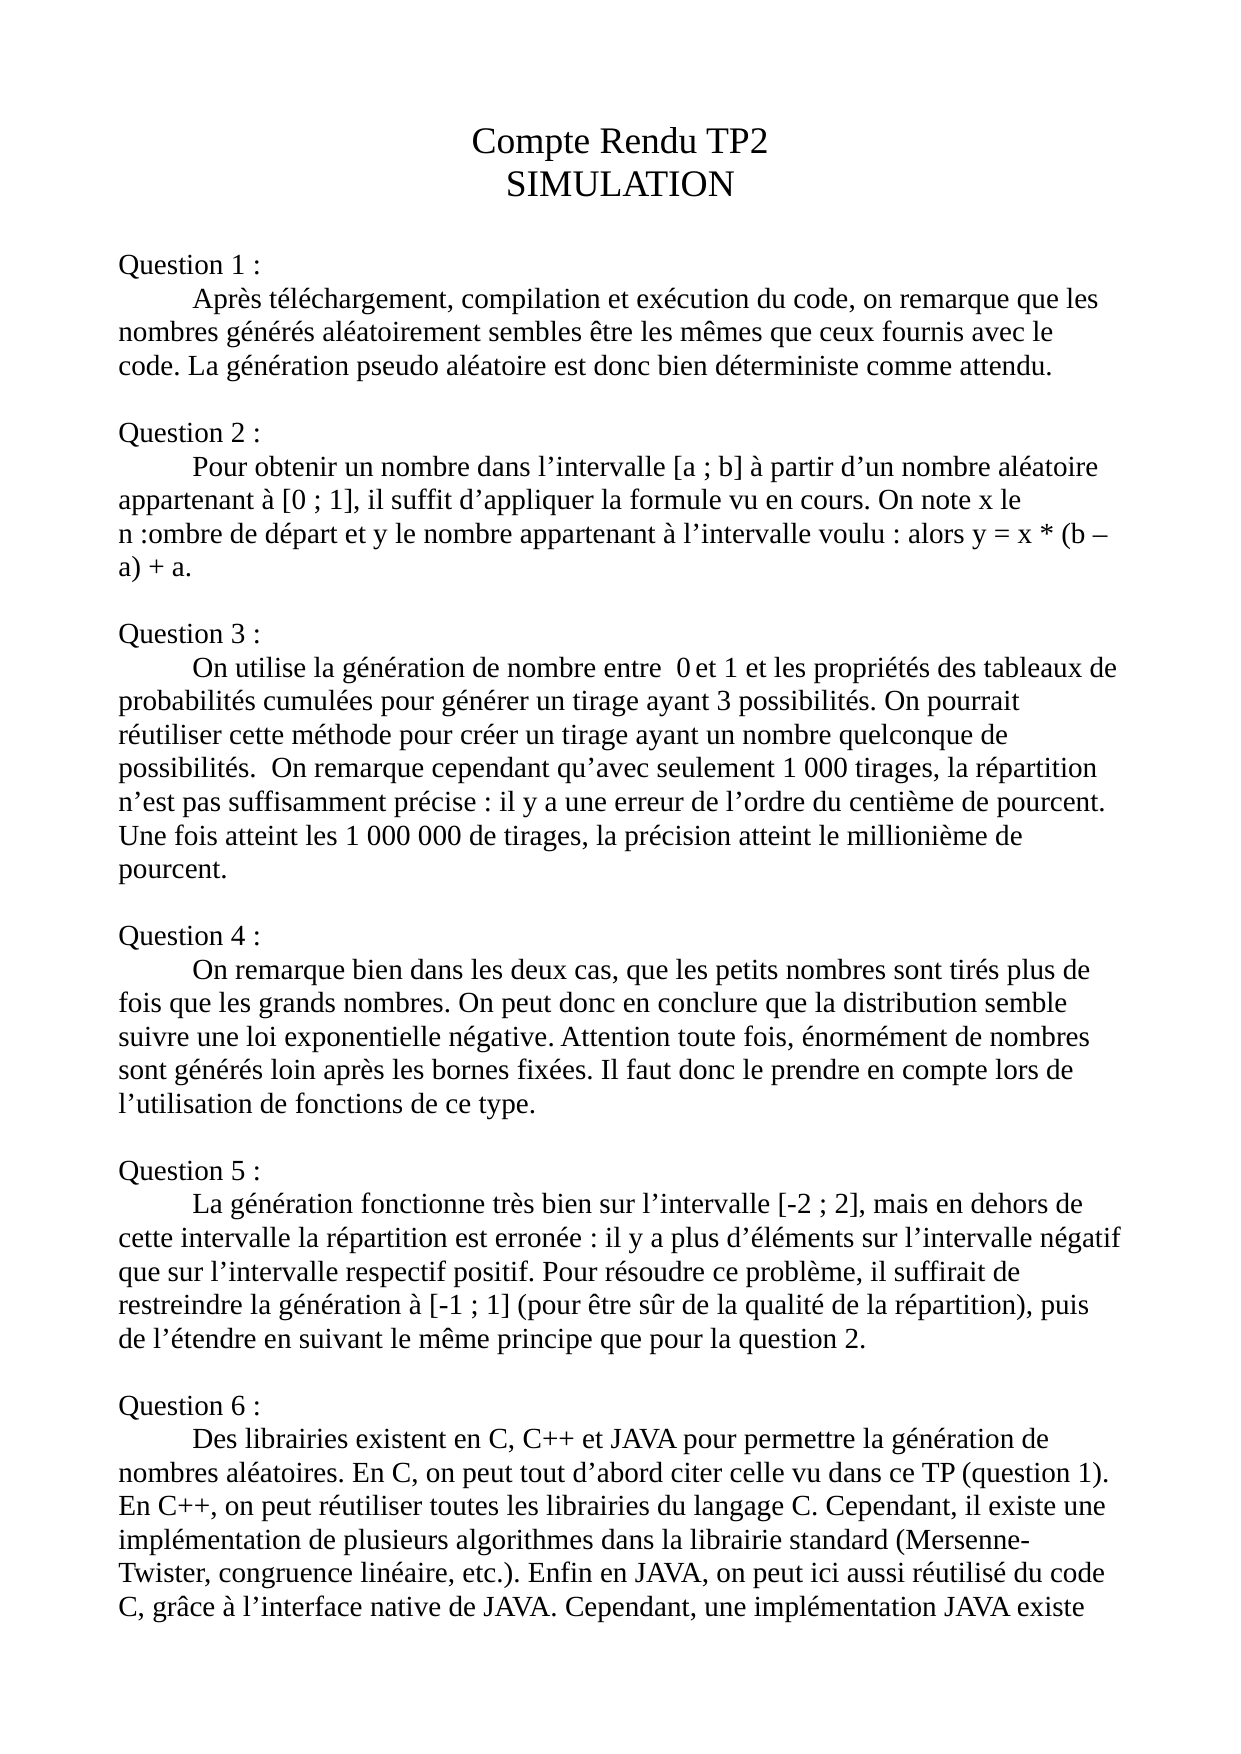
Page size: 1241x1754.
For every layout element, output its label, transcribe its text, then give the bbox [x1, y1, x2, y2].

text Pour obtenir un nombre dans l’intervalle [a ; b] à partir d’un nombre aléatoire appartenant à [0 ; 1], il suffit d’appliquer la formule vu en cours. On note x le n :ombre de départ et y le nombre appartenant à l’intervalle voulu : alors y = x * (b – a) + a. [118, 449, 1122, 583]
text Des librairies existent en C, C++ et JAVA pour permettre la génération de nombres aléatoires. En C, on peut tout d’abord citer celle vu dans ce TP (question 1). En C++, on peut réutiliser toutes les librairies du langage C. Cependant, il existe une implémentation de plusieurs algorithmes dans la librairie standard (Mersenne-Twister, congruence linéaire, etc.). Enfin en JAVA, on peut ici aussi réutilisé du code C, grâce à l’interface native de JAVA. Cependant, une implémentation JAVA existe [118, 1421, 1122, 1623]
text On remarque bien dans les deux cas, que les petits nombres sont tirés plus de fois que les grands nombres. On peut donc en conclure que la distribution semble suivre une loi exponentielle négative. Attention toute fois, énormément de nombres sont générés loin après les bornes fixées. Il faut donc le prendre en compte lors de l’utilisation de fonctions de ce type. [118, 952, 1122, 1119]
text On utilise la génération de nombre entre 0 et 1 et les propriétés des tableaux de probabilités cumulées pour générer un tirage ayant 3 possibilités. On pourrait réutiliser cette méthode pour créer un tirage ayant un nombre quelconque de possibilités. On remarque cependant qu’avec seulement 1 000 tirages, la répartition n’est pas suffisamment précise : il y a une erreur de l’ordre du centième de pourcent. Une fois atteint les 1 000 000 de tirages, la précision atteint le millionième de pourcent. [118, 650, 1122, 885]
text Compte Rendu TP2 [118, 118, 1122, 161]
text Après téléchargement, compilation et exécution du code, on remarque que les nombres générés aléatoirement sembles être les mêmes que ceux fournis avec le code. La génération pseudo aléatoire est donc bien déterministe comme attendu. [118, 281, 1122, 382]
text Question 4 : [118, 918, 1122, 952]
text Question 1 : [118, 247, 1122, 281]
text SIMULATION [118, 161, 1122, 204]
text La génération fonctionne très bien sur l’intervalle [-2 ; 2], mais en dehors de cette intervalle la répartition est erronée : il y a plus d’éléments sur l’intervalle négatif que sur l’intervalle respectif positif. Pour résoudre ce problème, il suffirait de restreindre la génération à [-1 ; 1] (pour être sûr de la qualité de la répartition), puis de l’étendre en suivant le même principe que pour la question 2. [118, 1187, 1122, 1354]
text Question 3 : [118, 616, 1122, 650]
text Question 5 : [118, 1153, 1122, 1187]
text Question 6 : [118, 1388, 1122, 1421]
text Question 2 : [118, 415, 1122, 449]
